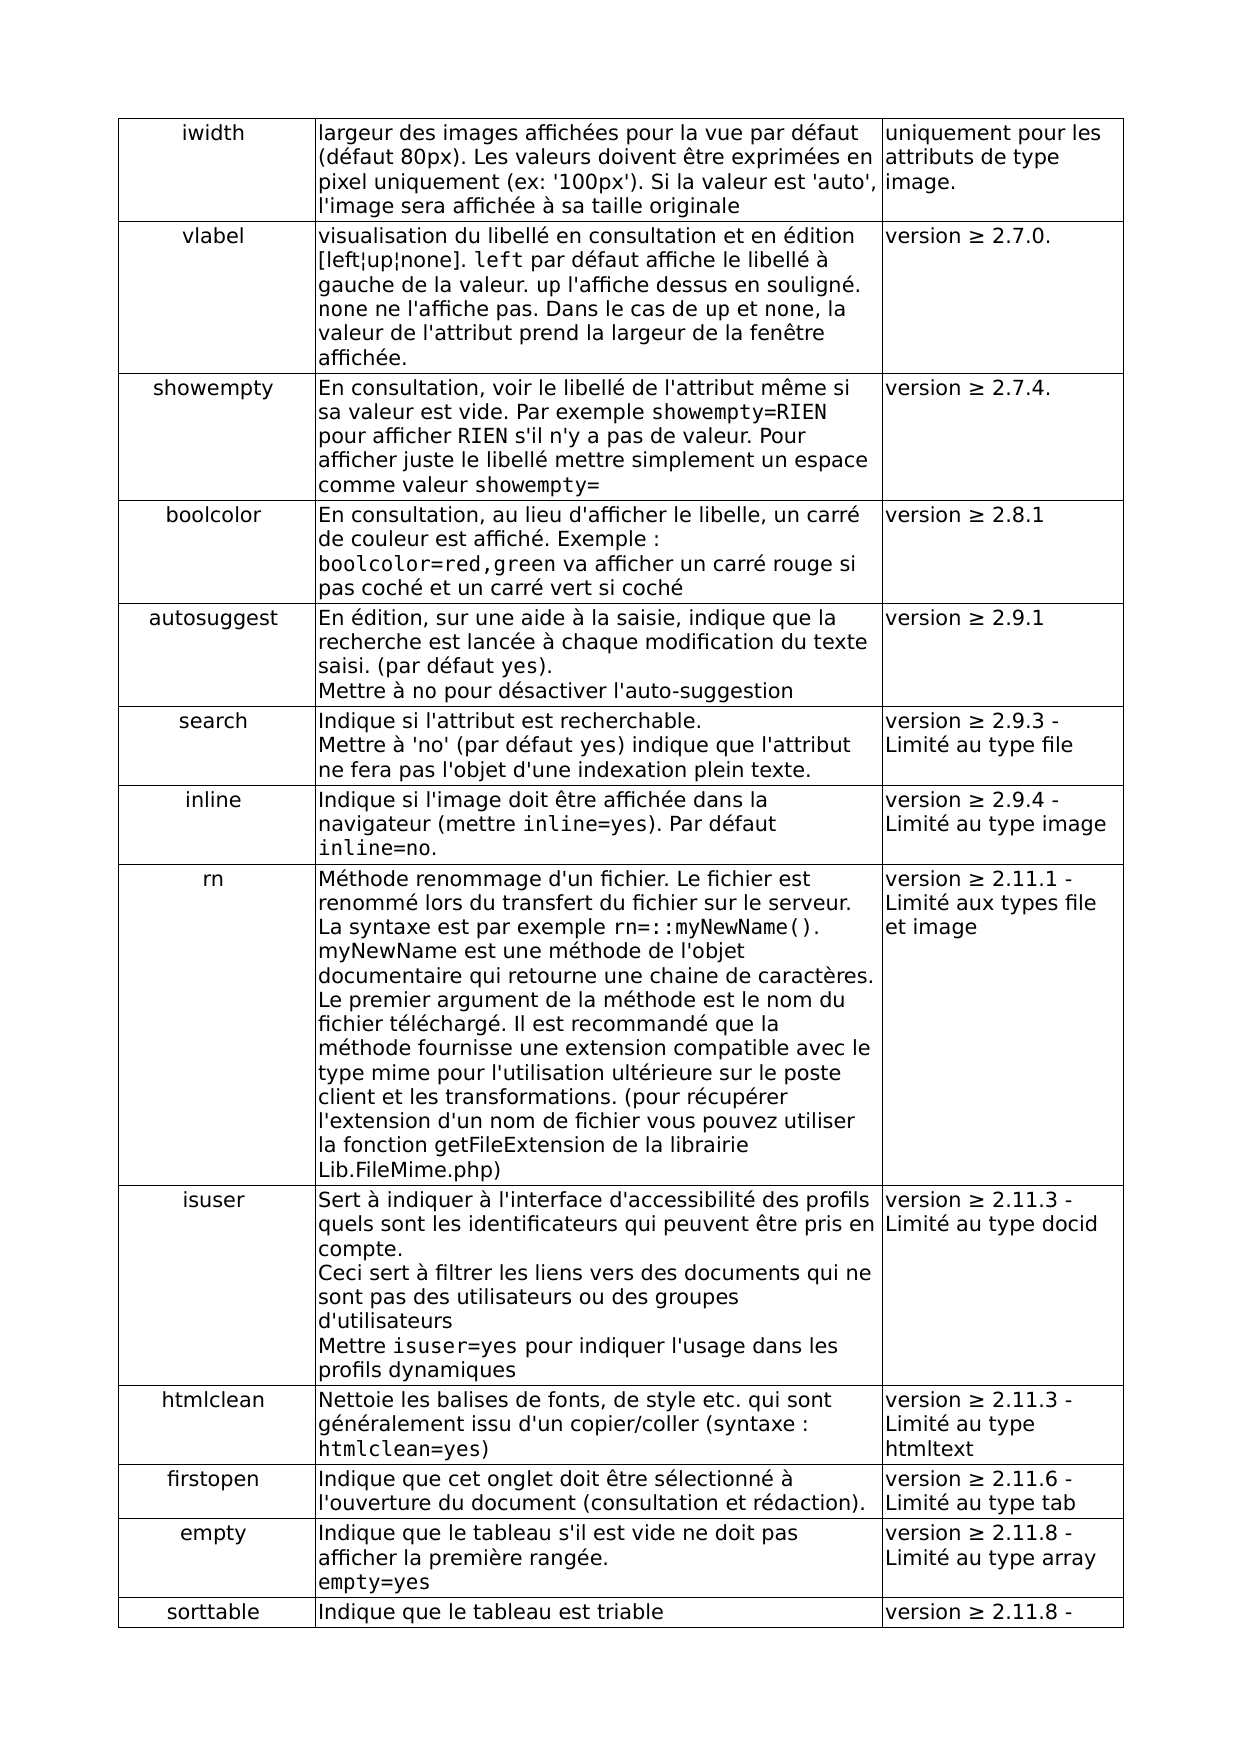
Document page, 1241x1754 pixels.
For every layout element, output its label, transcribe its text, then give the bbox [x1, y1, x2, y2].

table_cell version ≥ 2.9.1 [883, 604, 1123, 706]
table_cell uniquement pour les attributs de type image. [883, 119, 1123, 221]
table_cell Indique que cet onglet doit être sélectionné à l'ouverture du document (consultation et rédaction). [316, 1465, 882, 1518]
table_cell showempty [119, 374, 315, 500]
table_cell boolcolor [119, 501, 315, 603]
table_cell Sert à indiquer à l'interface d'accessibilité des profils quels sont les identificateurs qui peuvent être pris en compte. Ceci sert à filtrer les liens vers des documents qui ne sont pas des utilisateurs ou des groupes d'utilisateurs Mettre isuser=yes pour indiquer l'usage dans les profils dynamiques [316, 1186, 882, 1385]
table_cell En consultation, voir le libellé de l'attribut même si sa valeur est vide. Par exemple showempty=RIEN pour afficher RIEN s'il n'y a pas de valeur. Pour afficher juste le libellé mettre simplement un espace comme valeur showempty= [316, 374, 882, 500]
table_cell firstopen [119, 1465, 315, 1518]
table_cell visualisation du libellé en consultation et en édition [left¦up¦none]. left par défaut affiche le libellé à gauche de la valeur. up l'affiche dessus en souligné. none ne l'affiche pas. Dans le cas de up et none, la valeur de l'attribut prend la largeur de la fenêtre affichée. [316, 222, 882, 373]
table_cell Nettoie les balises de fonts, de style etc. qui sont généralement issu d'un copier/coller (syntaxe : htmlclean=yes) [316, 1386, 882, 1464]
table_cell autosuggest [119, 604, 315, 706]
table_cell largeur des images affichées pour la vue par défaut (défaut 80px). Les valeurs doivent être exprimées en pixel uniquement (ex: '100px'). Si la valeur est 'auto', l'image sera affichée à sa taille originale [316, 119, 882, 221]
table_cell version ≥ 2.7.4. [883, 374, 1123, 500]
table_cell version ≥ 2.8.1 [883, 501, 1123, 603]
table_cell version ≥ 2.11.6 - Limité au type tab [883, 1465, 1123, 1518]
table_cell Indique que le tableau s'il est vide ne doit pas afficher la première rangée. empty=yes [316, 1519, 882, 1597]
table_cell En consultation, au lieu d'afficher le libelle, un carré de couleur est affiché. Exemple : boolcolor=red,green va afficher un carré rouge si pas coché et un carré vert si coché [316, 501, 882, 603]
table_cell inline [119, 786, 315, 863]
table_cell htmlclean [119, 1386, 315, 1464]
table_cell isuser [119, 1186, 315, 1385]
table_cell iwidth [119, 119, 315, 221]
table_cell version ≥ 2.11.3 - Limité au type docid [883, 1186, 1123, 1385]
table_cell Indique que le tableau est triable [316, 1598, 882, 1627]
table_cell Indique si l'attribut est recherchable. Mettre à 'no' (par défaut yes) indique que l'attribut ne fera pas l'objet d'une indexation plein texte. [316, 707, 882, 785]
table_cell rn [119, 865, 315, 1185]
table_cell version ≥ 2.7.0. [883, 222, 1123, 373]
table_cell Indique si l'image doit être affichée dans la navigateur (mettre inline=yes). Par défaut inline=no. [316, 786, 882, 863]
table_cell version ≥ 2.9.4 - Limité au type image [883, 786, 1123, 863]
table_cell search [119, 707, 315, 785]
table_cell En édition, sur une aide à la saisie, indique que la recherche est lancée à chaque modification du texte saisi. (par défaut yes). Mettre à no pour désactiver l'auto-suggestion [316, 604, 882, 706]
table_cell version ≥ 2.9.3 - Limité au type file [883, 707, 1123, 785]
table_cell Méthode renommage d'un fichier. Le fichier est renommé lors du transfert du fichier sur le serveur. La syntaxe est par exemple rn=::myNewName(). myNewName est une méthode de l'objet documentaire qui retourne une chaine de caractères. Le premier argument de la méthode est le nom du fichier téléchargé. Il est recommandé que la méthode fournisse une extension compatible avec le type mime pour l'utilisation ultérieure sur le poste client et les transformations. (pour récupérer l'extension d'un nom de fichier vous pouvez utiliser la fonction getFileExtension de la librairie Lib.FileMime.php) [316, 865, 882, 1185]
table_cell version ≥ 2.11.3 - Limité au type htmltext [883, 1386, 1123, 1464]
table_cell sorttable [119, 1598, 315, 1627]
table_cell version ≥ 2.11.1 - Limité aux types file et image [883, 865, 1123, 1185]
table_cell version ≥ 2.11.8 - Limité au type array [883, 1519, 1123, 1597]
table_cell vlabel [119, 222, 315, 373]
table_cell empty [119, 1519, 315, 1597]
table_cell version ≥ 2.11.8 [883, 1598, 1123, 1627]
